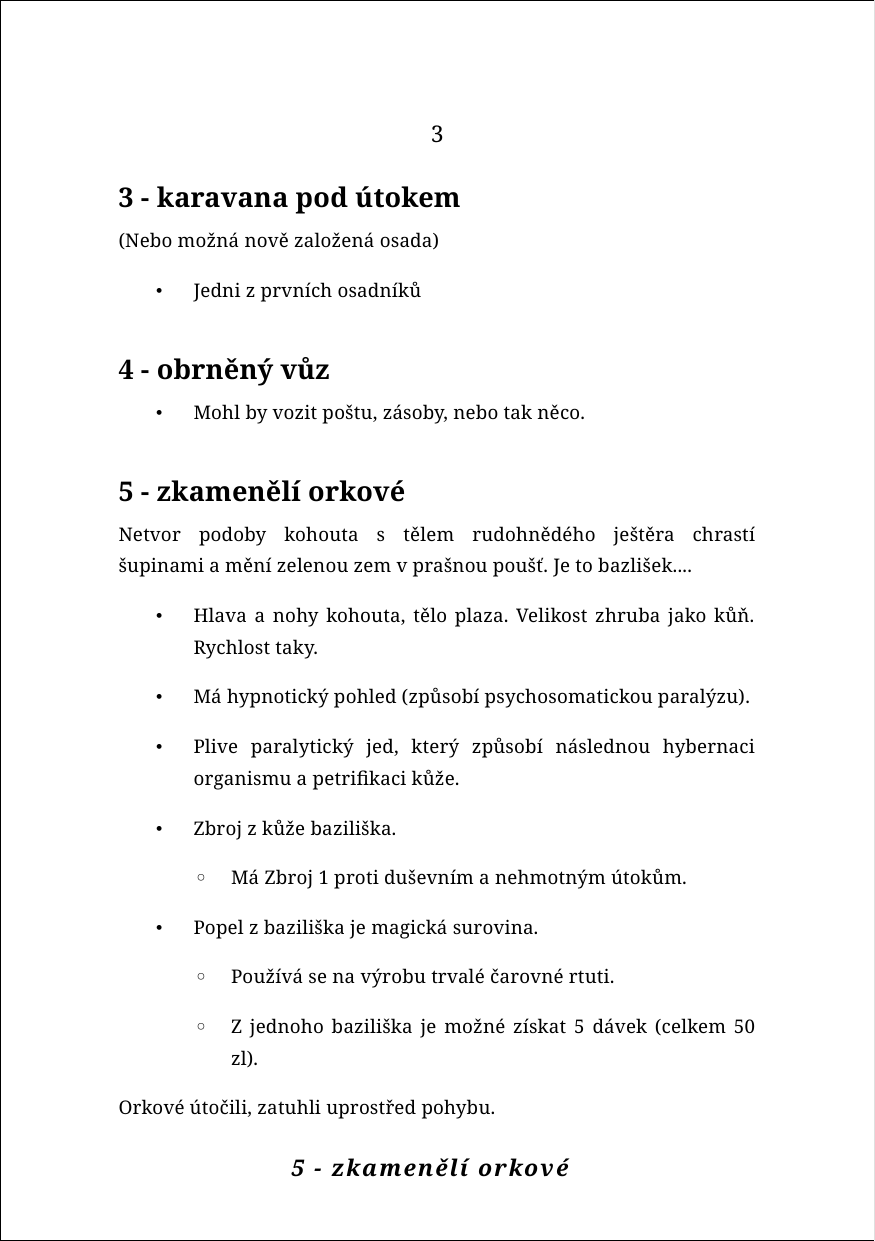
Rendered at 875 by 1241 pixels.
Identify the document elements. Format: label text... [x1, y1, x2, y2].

text Netvor podoby kohouta s tělem rudohnědého ještěra chrastí šupinami a mění zelenou zem v prašnou poušť. Je to bazlišek.... [118, 521, 756, 578]
text Orkové útočili, zatuhli uprostřed pohybu. [118, 1095, 756, 1120]
list Zbroj z kůže baziliška. [156, 815, 756, 840]
list Mohl by vozit poštu, zásoby, nebo tak něco. [156, 399, 756, 424]
list Používá se na výrobu trvalé čarovné rtuti. [193, 964, 756, 989]
subtitle 5 - zkamenělí orkové [118, 472, 756, 509]
list Má hypnotický pohled (způsobí psychosomatickou paralýzu). [156, 684, 756, 709]
list Má Zbroj 1 proti duševním a nehmotným útokům. [193, 864, 756, 890]
list Popel z baziliška je magická surovina. [156, 914, 756, 939]
list Hlava a nohy kohouta, tělo plaza. Velikost zhruba jako kůň. Rychlost taky. [156, 602, 756, 660]
text (Nebo možná nově založená osada) [118, 228, 756, 253]
list Jedni z prvních osadníků [156, 277, 756, 303]
subtitle 3 - karavana pod útokem [118, 179, 756, 216]
list Z jednoho baziliška je možné získat 5 dávek (celkem 50 zl). [193, 1013, 756, 1071]
subtitle 4 - obrněný vůz [118, 350, 756, 387]
list Plive paralytický jed, který způsobí následnou hybernaci organismu a petrifikaci kůže. [156, 733, 756, 791]
